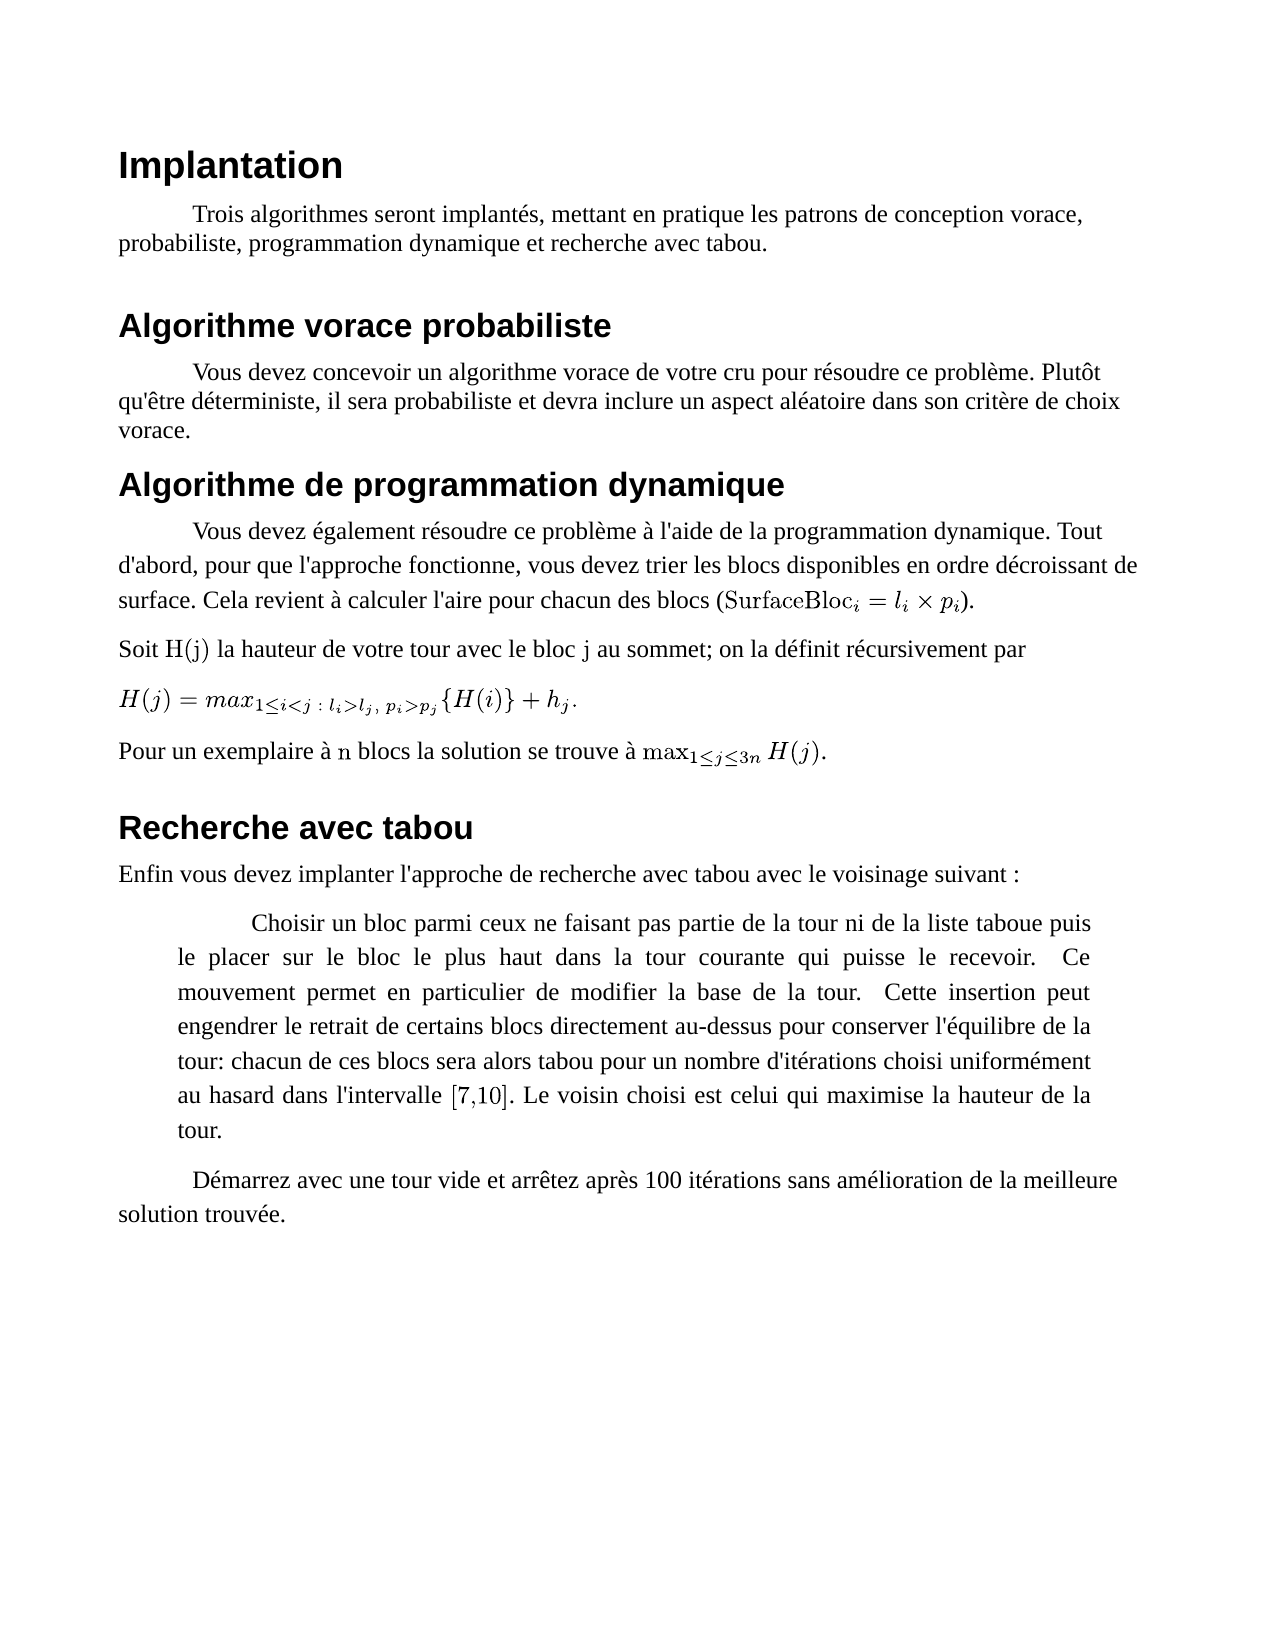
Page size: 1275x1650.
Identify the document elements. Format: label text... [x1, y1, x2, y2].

subtitle Recherche avec tabou [118, 808, 1157, 846]
text Vous devez également résoudre ce problème à l'aide de la programmation dynamique. Tout d'abord, pour que l'approche fonctionne, vous devez trier les blocs disponibles en ordre décroissant de surface. Cela revient à calculer l'aire pour chacun des blocs (). [118, 516, 1157, 613]
text Enfin vous devez implanter l'approche de recherche avec tabou avec le voisinage suivant : [118, 859, 1157, 888]
text Démarrez avec une tour vide et arrêtez après 100 itérations sans amélioration de la meilleure solution trouvée. [118, 1165, 1157, 1228]
subtitle Algorithme vorace probabiliste [118, 306, 1157, 345]
subtitle Implantation [118, 143, 1157, 187]
subtitle Algorithme de programmation dynamique [118, 464, 1157, 503]
text Choisir un bloc parmi ceux ne faisant pas partie de la tour ni de la liste taboue puis le placer sur le bloc le plus haut dans la tour courante qui puisse le recevoir. Ce mouvement permet en particulier de modifier la base de la tour. Cette insertion peut engendrer le retrait de certains blocs directement au-dessus pour conserver l'équilibre de la tour: chacun de ces blocs sera alors tabou pour un nombre d'itérations choisi uniformément au hasard dans l'intervalle . Le voisin choisi est celui qui maximise la hauteur de la tour. [177, 908, 1092, 1144]
text Pour un exemplaire à blocs la solution se trouve à . [118, 736, 1157, 767]
text Trois algorithmes seront implantés, mettant en pratique les patrons de conception vorace, probabiliste, programmation dynamique et recherche avec tabou. [118, 199, 1157, 257]
text Soit la hauteur de votre tour avec le bloc au sommet; on la définit récursivement par [118, 634, 1157, 663]
text Vous devez concevoir un algorithme vorace de votre cru pour résoudre ce problème. Plutôt qu'être déterministe, il sera probabiliste et devra inclure un aspect aléatoire dans son critère de choix vorace. [118, 357, 1157, 444]
